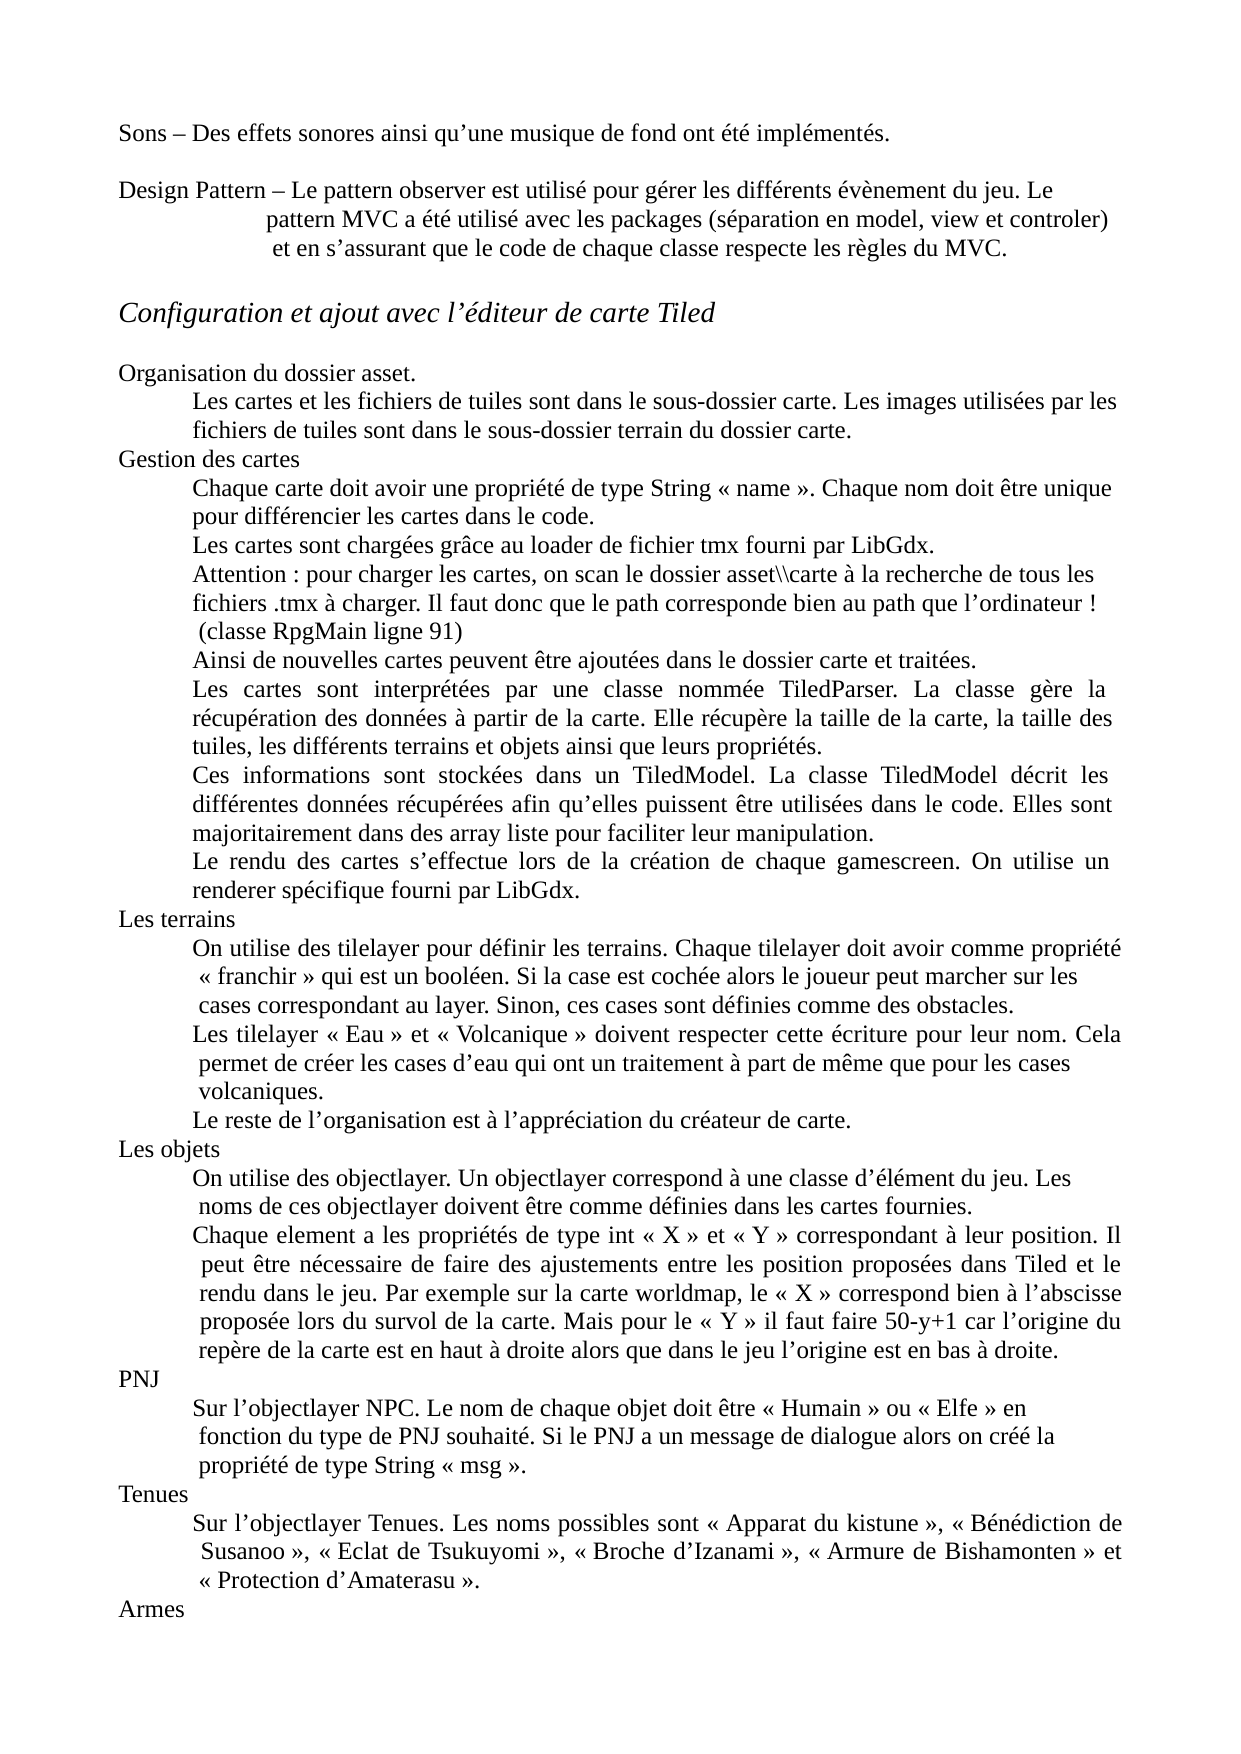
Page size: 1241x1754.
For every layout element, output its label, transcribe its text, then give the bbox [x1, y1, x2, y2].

text Ainsi de nouvelles cartes peuvent être ajoutées dans le dossier carte et traitées. [118, 645, 1122, 674]
text Sons – Des effets sonores ainsi qu’une musique de fond ont été implémentés. [118, 118, 1122, 147]
text Chaque carte doit avoir une propriété de type String « name ». Chaque nom doit être unique pour différencier les cartes dans le code. [118, 473, 1122, 530]
text Design Pattern – Le pattern observer est utilisé pour gérer les différents évènement du jeu. Le pattern MVC a été utilisé avec les packages (séparation en model, view et controler) et en s’assurant que le code de chaque classe respecte les règles du MVC. [118, 176, 1122, 262]
text PNJ [118, 1364, 1122, 1393]
text Tenues [118, 1479, 1122, 1508]
text On utilise des objectlayer. Un objectlayer correspond à une classe d’élément du jeu. Les noms de ces objectlayer doivent être comme définies dans les cartes fournies. [118, 1163, 1122, 1220]
text On utilise des tilelayer pour définir les terrains. Chaque tilelayer doit avoir comme propriété « franchir » qui est un booléen. Si la case est cochée alors le joueur peut marcher sur les cases correspondant au layer. Sinon, ces cases sont définies comme des obstacles. [118, 933, 1122, 1019]
text Les objets [118, 1134, 1122, 1163]
text Attention : pour charger les cartes, on scan le dossier asset\\carte à la recherche de tous les fichiers .tmx à charger. Il faut donc que le path corresponde bien au path que l’ordinateur ! (classe RpgMain ligne 91) [118, 559, 1122, 645]
text Sur l’objectlayer Tenues. Les noms possibles sont « Apparat du kistune », « Bénédiction de Susanoo », « Eclat de Tsukuyomi », « Broche d’Izanami », « Armure de Bishamonten » et « Protection d’Amaterasu ». [118, 1508, 1122, 1594]
text Chaque element a les propriétés de type int « X » et « Y » correspondant à leur position. Il peut être nécessaire de faire des ajustements entre les position proposées dans Tiled et le rendu dans le jeu. Par exemple sur la carte worldmap, le « X » correspond bien à l’abscisse proposée lors du survol de la carte. Mais pour le « Y » il faut faire 50-y+1 car l’origine du repère de la carte est en haut à droite alors que dans le jeu l’origine est en bas à droite. [118, 1220, 1122, 1364]
text Armes [118, 1594, 1122, 1623]
text Organisation du dossier asset. [118, 358, 1122, 386]
text Les tilelayer « Eau » et « Volcanique » doivent respecter cette écriture pour leur nom. Cela permet de créer les cases d’eau qui ont un traitement à part de même que pour les cases volcaniques. [118, 1019, 1122, 1105]
text Les cartes et les fichiers de tuiles sont dans le sous-dossier carte. Les images utilisées par les fichiers de tuiles sont dans le sous-dossier terrain du dossier carte. [118, 386, 1122, 444]
text Ces informations sont stockées dans un TiledModel. La classe TiledModel décrit les différentes données récupérées afin qu’elles puissent être utilisées dans le code. Elles sont majoritairement dans des array liste pour faciliter leur manipulation. [118, 760, 1122, 846]
text Le reste de l’organisation est à l’appréciation du créateur de carte. [118, 1105, 1122, 1134]
text Sur l’objectlayer NPC. Le nom de chaque objet doit être « Humain » ou « Elfe » en fonction du type de PNJ souhaité. Si le PNJ a un message de dialogue alors on créé la propriété de type String « msg ». [118, 1393, 1122, 1479]
text Configuration et ajout avec l’éditeur de carte Tiled [118, 295, 1122, 329]
text Gestion des cartes [118, 444, 1122, 473]
text Le rendu des cartes s’effectue lors de la création de chaque gamescreen. On utilise un renderer spécifique fourni par LibGdx. [118, 846, 1122, 904]
text Les cartes sont chargées grâce au loader de fichier tmx fourni par LibGdx. [118, 530, 1122, 559]
text Les cartes sont interprétées par une classe nommée TiledParser. La classe gère la récupération des données à partir de la carte. Elle récupère la taille de la carte, la taille des tuiles, les différents terrains et objets ainsi que leurs propriétés. [118, 674, 1122, 760]
text Les terrains [118, 904, 1122, 933]
